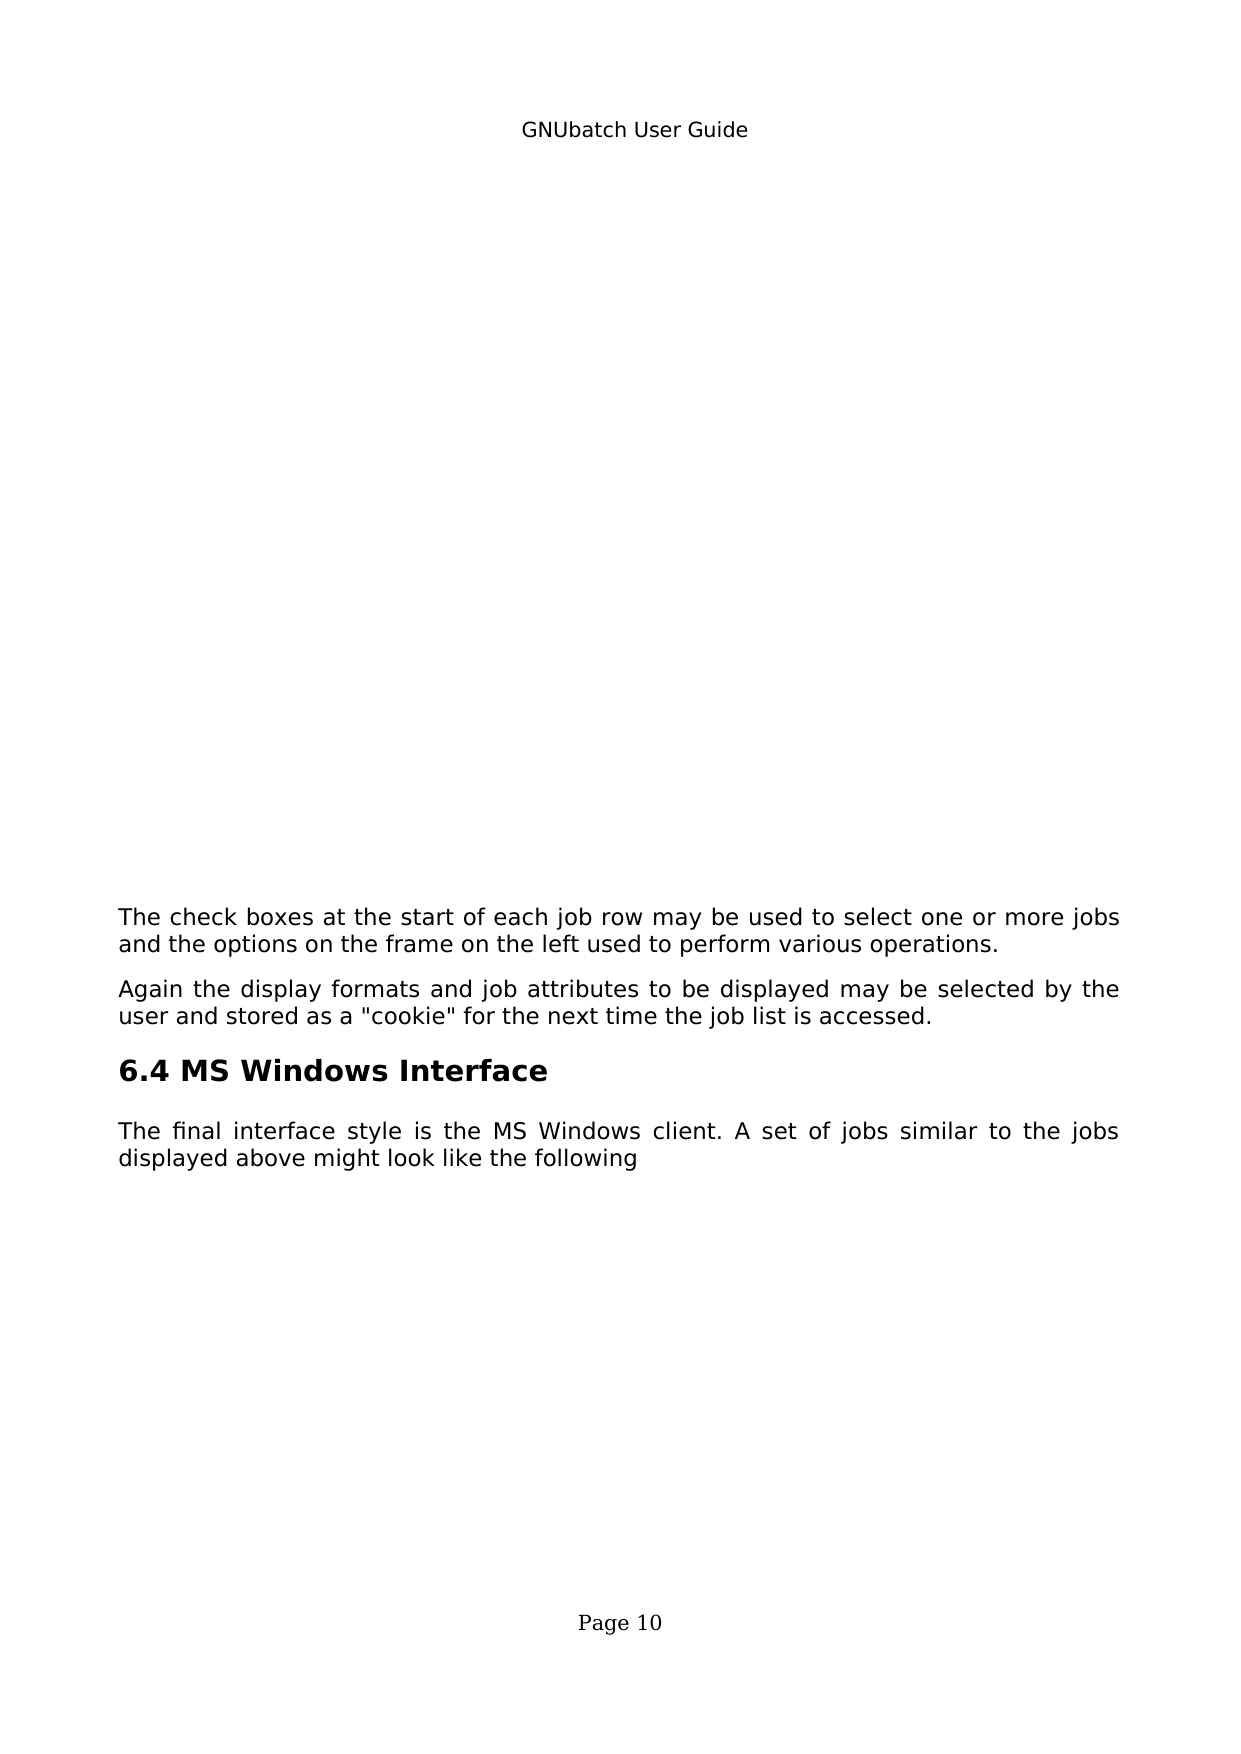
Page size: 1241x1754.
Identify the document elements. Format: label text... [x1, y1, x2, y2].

text The final interface style is the MS Windows client. A set of jobs similar to the jobs displayed above might look like the following [118, 1118, 1122, 1172]
text Again the display formats and job attributes to be displayed may be selected by the user and stored as a "cookie" for the next time the job list is accessed. [118, 976, 1122, 1029]
text The check boxes at the start of each job row may be used to select one or more jobs and the options on the frame on the left used to perform various operations. [118, 904, 1122, 958]
subtitle MS Windows Interface [118, 1054, 1122, 1089]
